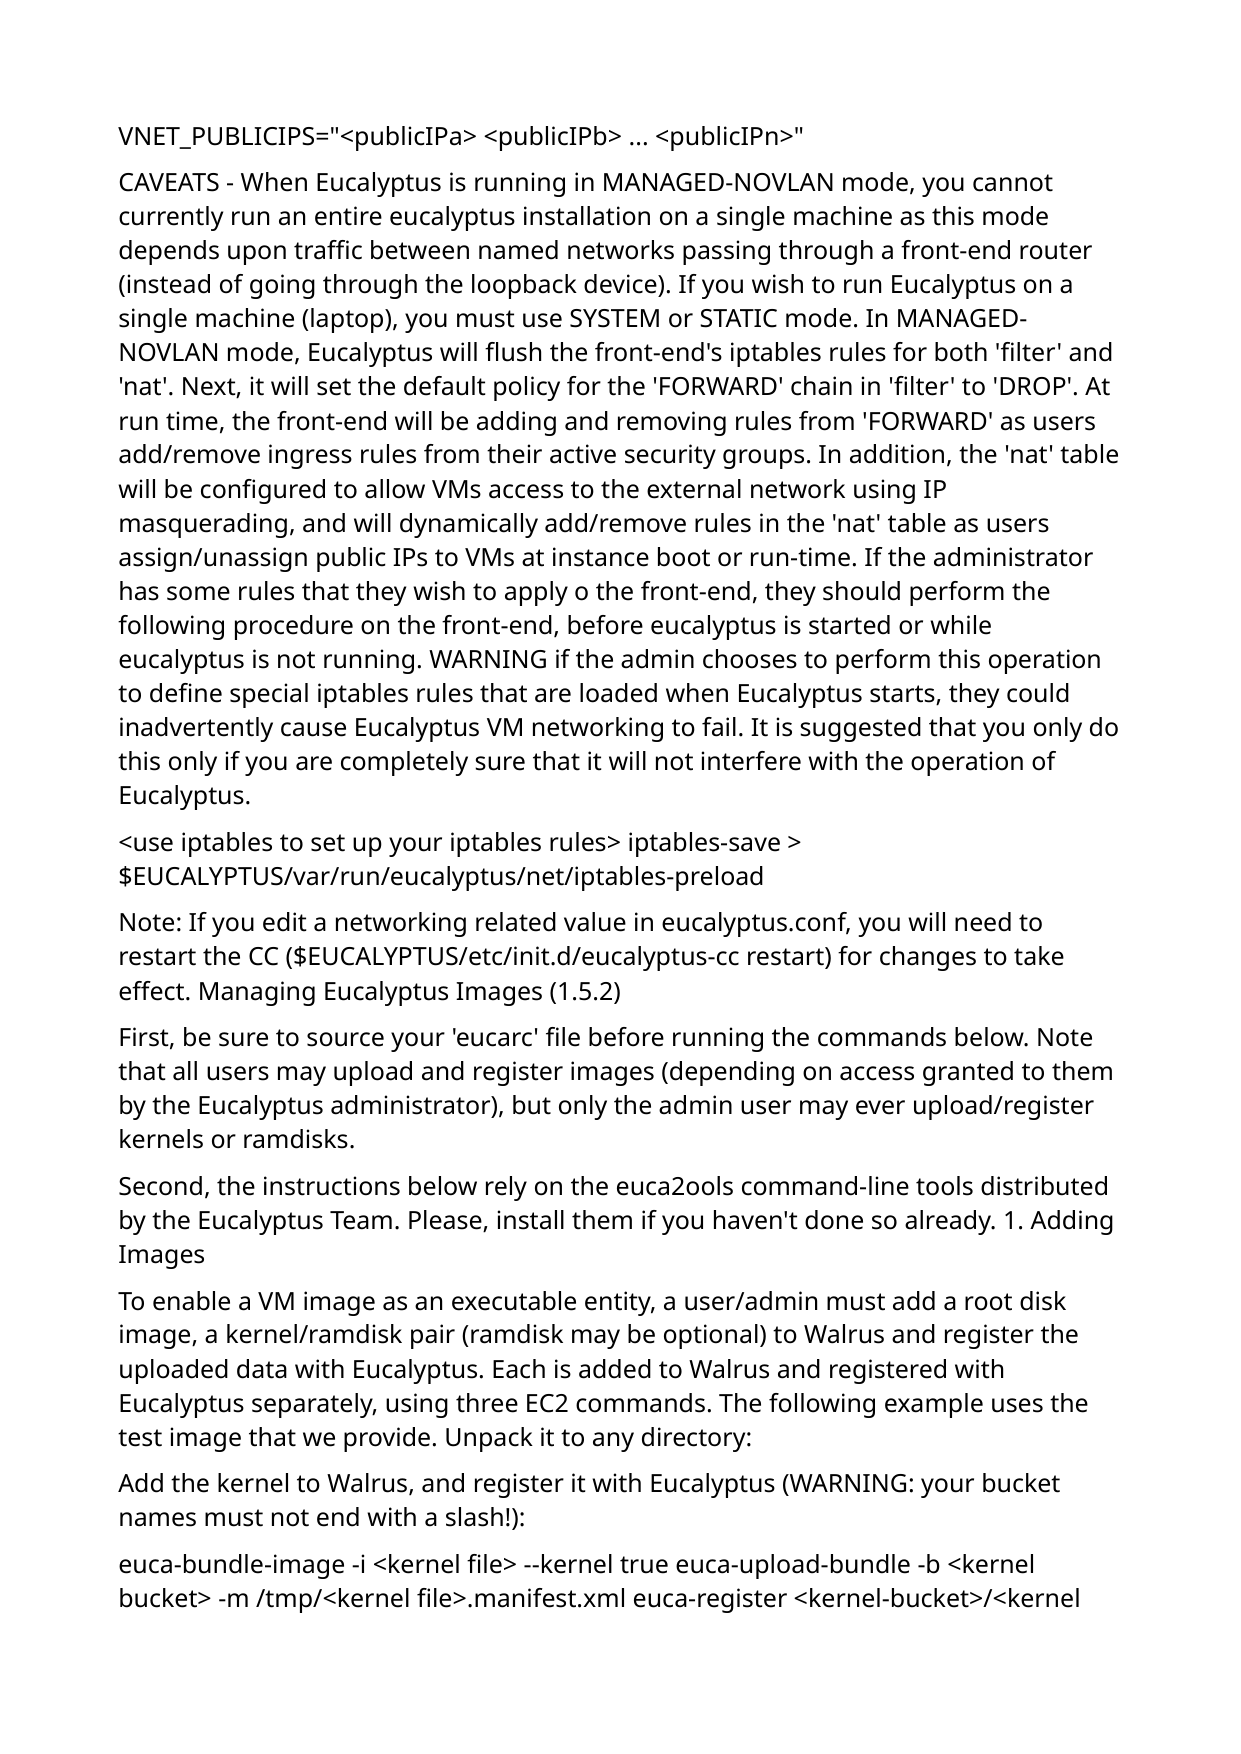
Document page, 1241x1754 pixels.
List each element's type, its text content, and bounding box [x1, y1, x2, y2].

text To enable a VM image as an executable entity, a user/admin must add a root disk image, a kernel/ramdisk pair (ramdisk may be optional) to Walrus and register the uploaded data with Eucalyptus. Each is added to Walrus and registered with Eucalyptus separately, using three EC2 commands. The following example uses the test image that we provide. Unpack it to any directory: [118, 1283, 1122, 1453]
text Second, the instructions below rely on the euca2ools command-line tools distributed by the Eucalyptus Team. Please, install them if you haven't done so already. 1. Adding Images [118, 1168, 1122, 1271]
text <use iptables to set up your iptables rules> iptables-save > $EUCALYPTUS/var/run/eucalyptus/net/iptables-preload [118, 824, 1122, 892]
text VNET_PUBLICIPS="<publicIPa> <publicIPb> ... <publicIPn>" [118, 118, 1122, 152]
text Add the kernel to Walrus, and register it with Eucalyptus (WARNING: your bucket names must not end with a slash!): [118, 1466, 1122, 1534]
text euca-bundle-image -i <kernel file> --kernel true euca-upload-bundle -b <kernel bucket> -m /tmp/<kernel file>.manifest.xml euca-register <kernel-bucket>/<kernel [118, 1547, 1122, 1615]
text Note: If you edit a networking related value in eucalyptus.conf, you will need to restart the CC ($EUCALYPTUS/etc/init.d/eucalyptus-cc restart) for changes to take effect. Managing Eucalyptus Images (1.5.2) [118, 905, 1122, 1007]
text CAVEATS - When Eucalyptus is running in MANAGED-NOVLAN mode, you cannot currently run an entire eucalyptus installation on a single machine as this mode depends upon traffic between named networks passing through a front-end router (instead of going through the loopback device). If you wish to run Eucalyptus on a single machine (laptop), you must use SYSTEM or STATIC mode. In MANAGED-NOVLAN mode, Eucalyptus will flush the front-end's iptables rules for both 'filter' and 'nat'. Next, it will set the default policy for the 'FORWARD' chain in 'filter' to 'DROP'. At run time, the front-end will be adding and removing rules from 'FORWARD' as users add/remove ingress rules from their active security groups. In addition, the 'nat' table will be configured to allow VMs access to the external network using IP masquerading, and will dynamically add/remove rules in the 'nat' table as users assign/unassign public IPs to VMs at instance boot or run-time. If the administrator has some rules that they wish to apply o the front-end, they should perform the following procedure on the front-end, before eucalyptus is started or while eucalyptus is not running. WARNING if the admin chooses to perform this operation to define special iptables rules that are loaded when Eucalyptus starts, they could inadvertently cause Eucalyptus VM networking to fail. It is suggested that you only do this only if you are completely sure that it will not interfere with the operation of Eucalyptus. [118, 165, 1122, 812]
text First, be sure to source your 'eucarc' file before running the commands below. Note that all users may upload and register images (depending on access granted to them by the Eucalyptus administrator), but only the admin user may ever upload/register kernels or ramdisks. [118, 1020, 1122, 1156]
